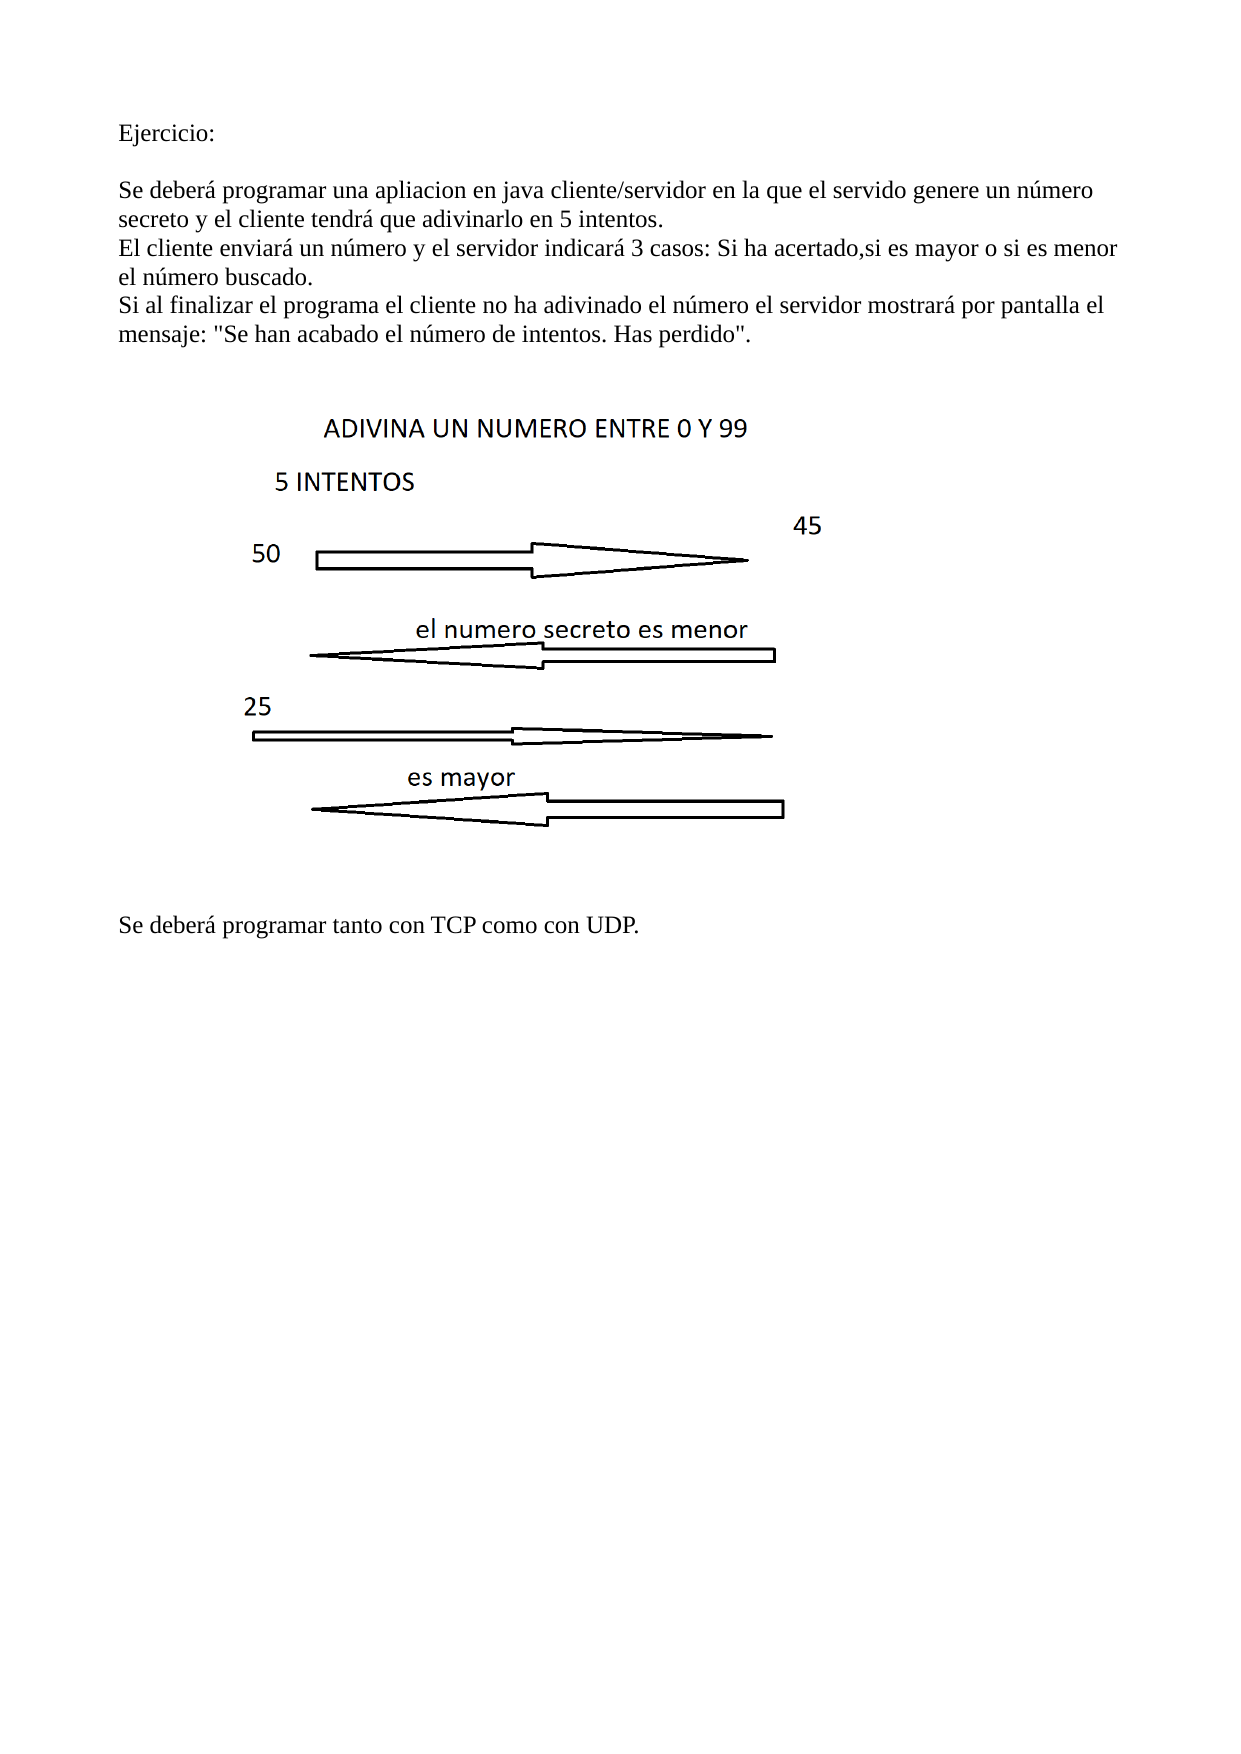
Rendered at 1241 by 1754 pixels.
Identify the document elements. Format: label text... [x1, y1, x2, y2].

text El cliente enviará un número y el servidor indicará 3 casos: Si ha acertado,si es mayor o si es menor el número buscado. [118, 233, 1122, 291]
text Ejercicio: [118, 118, 1122, 147]
picture [118, 405, 1122, 911]
text Se deberá programar tanto con TCP como con UDP. [118, 911, 1122, 939]
text Si al finalizar el programa el cliente no ha adivinado el número el servidor mostrará por pantalla el mensaje: "Se han acabado el número de intentos. Has perdido". [118, 291, 1122, 348]
text Se deberá programar una apliacion en java cliente/servidor en la que el servido genere un número secreto y el cliente tendrá que adivinarlo en 5 intentos. [118, 176, 1122, 233]
